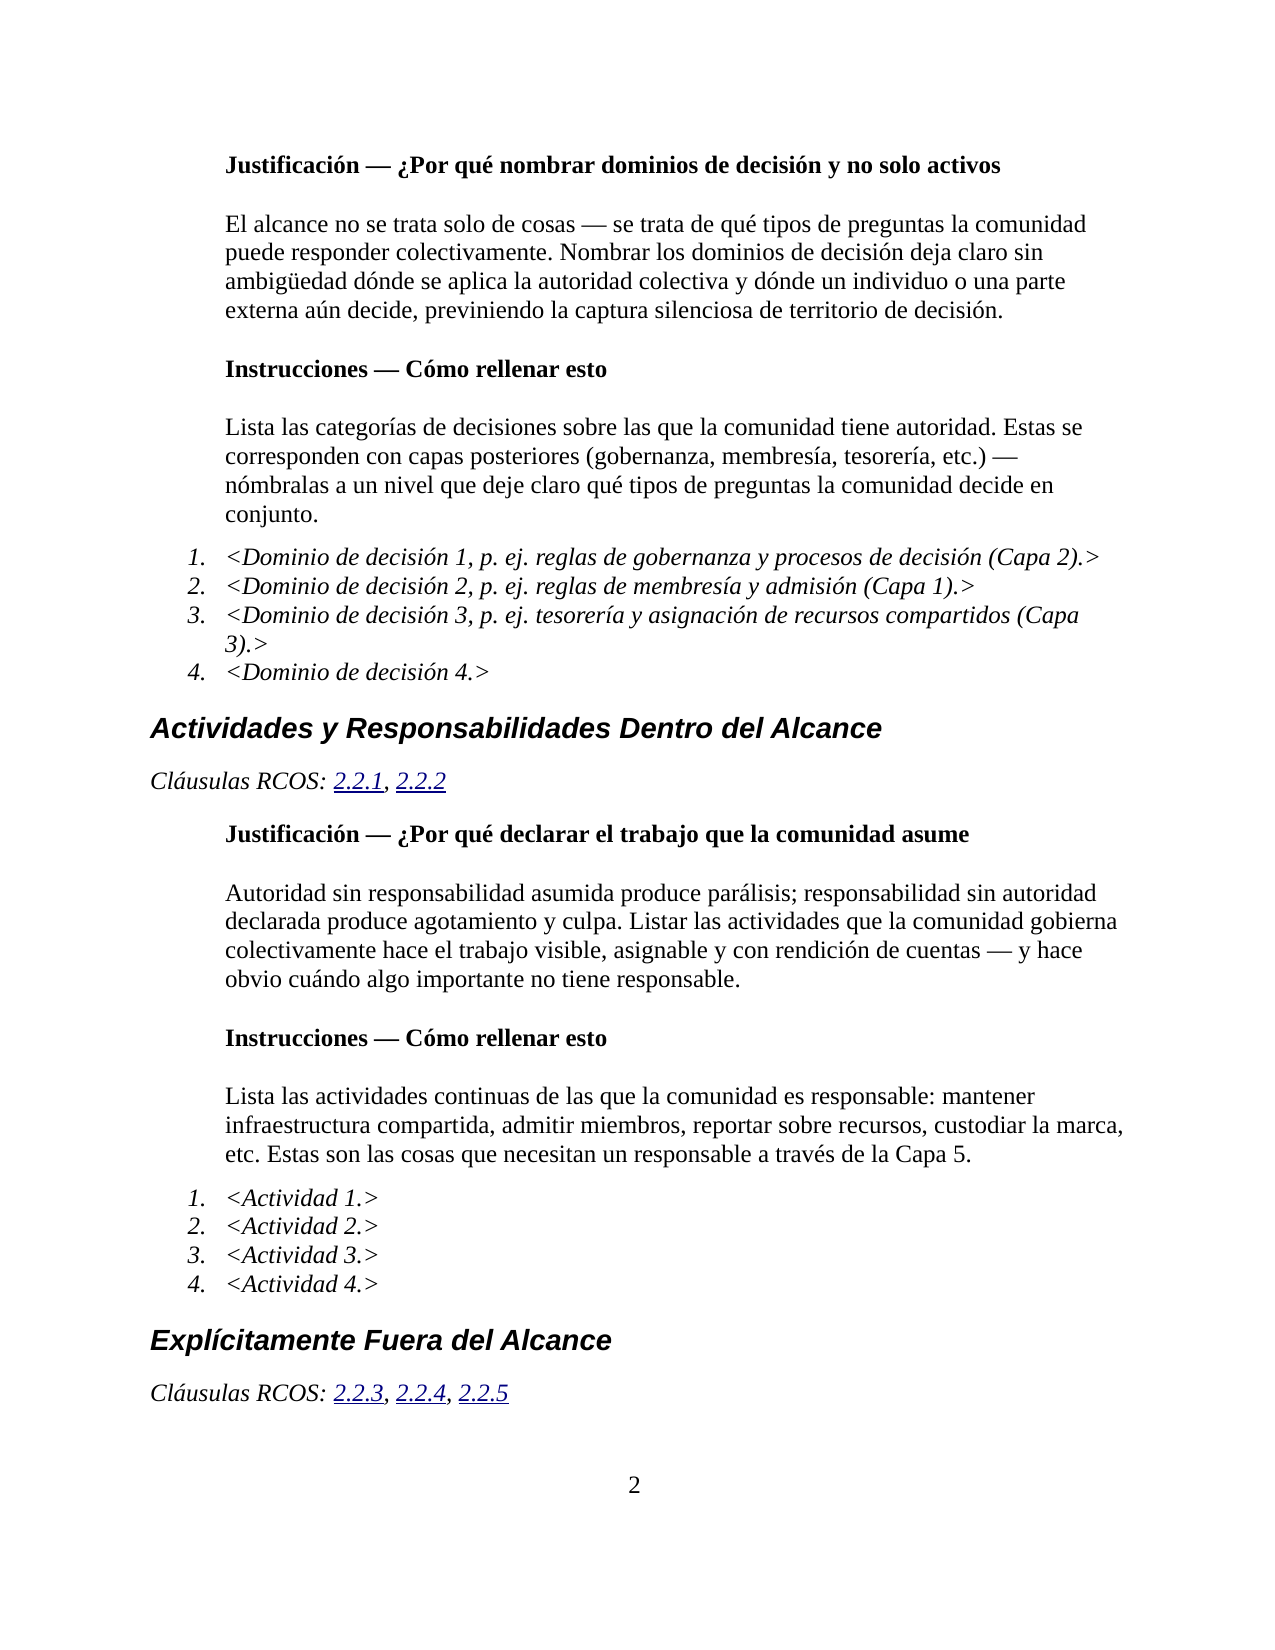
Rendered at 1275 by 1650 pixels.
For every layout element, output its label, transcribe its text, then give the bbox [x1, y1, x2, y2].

text Autoridad sin responsabilidad asumida produce parálisis; responsabilidad sin autoridad declarada produce agotamiento y culpa. Listar las actividades que la comunidad gobierna colectivamente hace el trabajo visible, asignable y con rendición de cuentas — y hace obvio cuándo algo importante no tiene responsable. [225, 878, 1125, 993]
text Justificación — ¿Por qué nombrar dominios de decisión y no solo activos [225, 150, 1125, 179]
text Cláusulas RCOS: 2.2.3, 2.2.4, 2.2.5 [150, 1378, 1125, 1406]
subtitle Actividades y Responsabilidades Dentro del Alcance [150, 711, 1125, 745]
list <Dominio de decisión 4.> [187, 657, 1125, 686]
text Instrucciones — Cómo rellenar esto [225, 1023, 1125, 1051]
list <Actividad 3.> [187, 1240, 1125, 1269]
text Cláusulas RCOS: 2.2.1, 2.2.2 [150, 766, 1125, 795]
text Lista las actividades continuas de las que la comunidad es responsable: mantener infraestructura compartida, admitir miembros, reportar sobre recursos, custodiar la marca, etc. Estas son las cosas que necesitan un responsable a través de la Capa 5. [225, 1081, 1125, 1168]
list <Dominio de decisión 3, p. ej. tesorería y asignación de recursos compartidos (Capa 3).> [187, 600, 1125, 657]
text Instrucciones — Cómo rellenar esto [225, 354, 1125, 382]
list <Dominio de decisión 1, p. ej. reglas de gobernanza y procesos de decisión (Capa 2).> [187, 542, 1125, 571]
list <Actividad 2.> [187, 1211, 1125, 1240]
list <Actividad 1.> [187, 1183, 1125, 1211]
list <Actividad 4.> [187, 1269, 1125, 1298]
subtitle Explícitamente Fuera del Alcance [150, 1323, 1125, 1356]
text El alcance no se trata solo de cosas — se trata de qué tipos de preguntas la comunidad puede responder colectivamente. Nombrar los dominios de decisión deja claro sin ambigüedad dónde se aplica la autoridad colectiva y dónde un individuo o una parte externa aún decide, previniendo la captura silenciosa de territorio de decisión. [225, 209, 1125, 324]
text Justificación — ¿Por qué declarar el trabajo que la comunidad asume [225, 819, 1125, 848]
list <Dominio de decisión 2, p. ej. reglas de membresía y admisión (Capa 1).> [187, 571, 1125, 600]
text Lista las categorías de decisiones sobre las que la comunidad tiene autoridad. Estas se corresponden con capas posteriores (gobernanza, membresía, tesorería, etc.) — nómbralas a un nivel que deje claro qué tipos de preguntas la comunidad decide en conjunto. [225, 412, 1125, 527]
